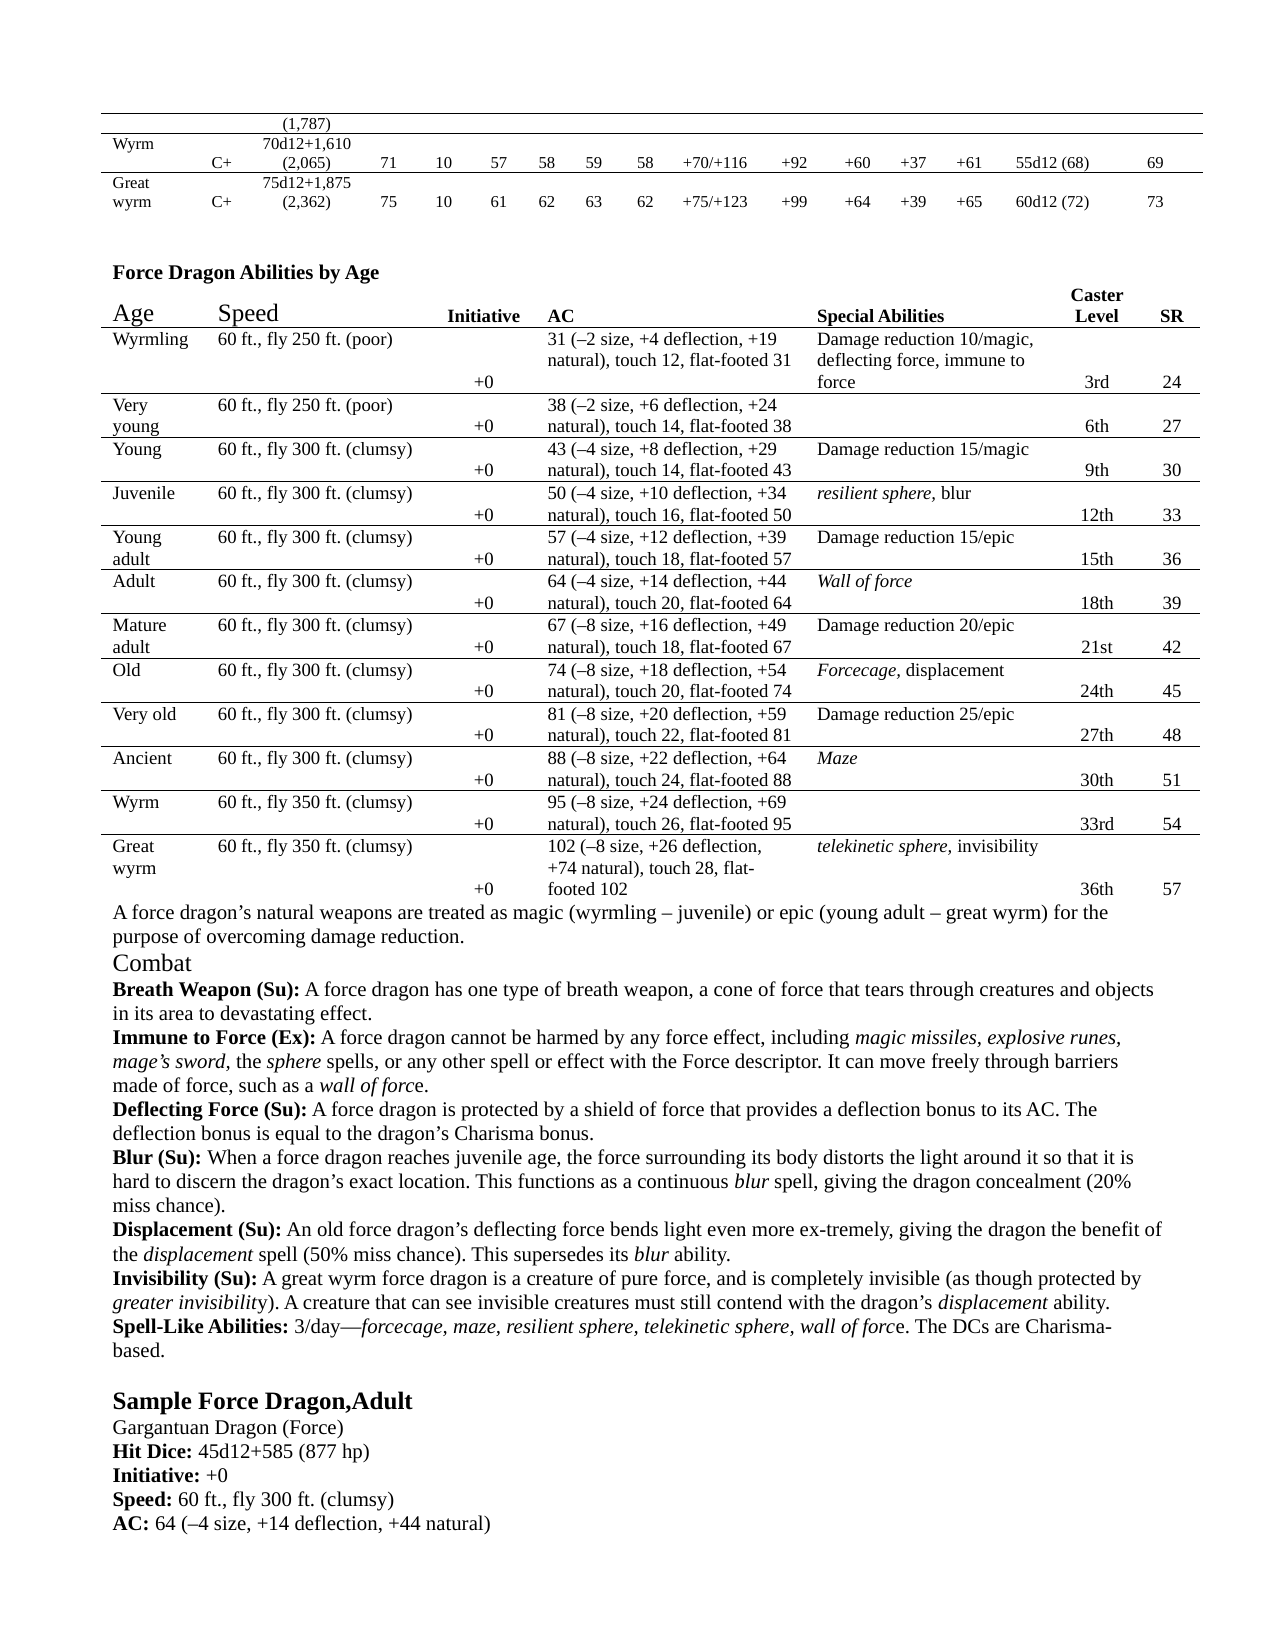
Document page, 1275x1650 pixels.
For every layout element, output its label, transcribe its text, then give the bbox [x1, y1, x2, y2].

table_cell Forcecage, displacement [806, 659, 1050, 702]
table_cell +0 [431, 659, 536, 702]
table_cell 60 ft., fly 350 ft. (clumsy) [206, 791, 431, 834]
table_cell (1,787) [251, 114, 362, 133]
table_cell 36 [1144, 526, 1200, 569]
table_cell 60 ft., fly 250 ft. (poor) [206, 394, 431, 437]
table_cell 67 (–8 size, +16 deflection, +49 natural), touch 18, flat-footed 67 [536, 614, 806, 657]
table_cell 60 ft., fly 300 ft. (clumsy) [206, 438, 431, 481]
table_cell Great wyrm [101, 173, 192, 211]
table_cell [192, 114, 251, 133]
table_header Speed [206, 284, 431, 327]
table_cell [619, 114, 671, 133]
table_header Special Abilities [806, 284, 1050, 327]
table_cell 10 [415, 173, 472, 211]
table_cell [806, 791, 1050, 834]
text Combat [112, 948, 1162, 977]
table_cell 75 [362, 173, 414, 211]
text Breath Weapon (Su): A force dragon has one type of breath weapon, a cone of force that tears through creatures and objects in its area to devastating effect. [112, 977, 1162, 1025]
table_cell [473, 114, 525, 133]
text Hit Dice: 45d12+585 (877 hp) [112, 1439, 1162, 1463]
table_cell 59 [569, 134, 619, 172]
table_header Age [101, 284, 206, 327]
table_cell resilient sphere, blur [806, 482, 1050, 525]
table_cell 102 (–8 size, +26 deflection, +74 natural), touch 28, flat-footed 102 [536, 835, 806, 900]
table_cell 63 [569, 173, 619, 211]
table_cell 51 [1144, 747, 1200, 790]
table_cell +0 [431, 526, 536, 569]
table_cell +0 [431, 791, 536, 834]
table_cell 10 [415, 134, 472, 172]
table_cell Very young [101, 394, 206, 437]
table_cell C+ [192, 134, 251, 172]
table_cell 45 [1144, 659, 1200, 702]
table_cell 50 (–4 size, +10 deflection, +34 natural), touch 16, flat-footed 50 [536, 482, 806, 525]
table_cell 60 ft., fly 300 ft. (clumsy) [206, 703, 431, 746]
table_cell +39 [885, 173, 941, 211]
table_cell +0 [431, 328, 536, 392]
text AC: 64 (–4 size, +14 deflection, +44 natural) [112, 1511, 1162, 1535]
table_cell +99 [759, 173, 829, 211]
table_cell 57 [473, 134, 525, 172]
table_cell Young adult [101, 526, 206, 569]
table_cell [569, 114, 619, 133]
table_cell 60 ft., fly 250 ft. (poor) [206, 328, 431, 392]
table_cell +0 [431, 570, 536, 613]
table_cell 3rd [1050, 328, 1144, 392]
table_cell Wyrm [101, 791, 206, 834]
table_cell Wyrmling [101, 328, 206, 392]
table_cell 24 [1144, 328, 1200, 392]
table_cell 12th [1050, 482, 1144, 525]
table_cell 60 ft., fly 300 ft. (clumsy) [206, 659, 431, 702]
table_cell 60d12 (72) [998, 173, 1107, 211]
table_cell [759, 114, 829, 133]
table_cell 54 [1144, 791, 1200, 834]
table_cell 73 [1107, 173, 1203, 211]
table_cell 62 [619, 173, 671, 211]
table_cell [830, 114, 885, 133]
text A force dragon’s natural weapons are treated as magic (wyrmling – juvenile) or epic (young adult – great wyrm) for the purpose of overcoming damage reduction. [112, 900, 1162, 948]
table_cell 60 ft., fly 300 ft. (clumsy) [206, 482, 431, 525]
table_cell Damage reduction 25/epic [806, 703, 1050, 746]
table_cell 70d12+1,610 (2,065) [251, 134, 362, 172]
table_cell Adult [101, 570, 206, 613]
subtitle Sample Force Dragon,Adult [112, 1386, 1162, 1414]
table_cell [101, 114, 192, 133]
table_cell 74 (–8 size, +18 deflection, +54 natural), touch 20, flat-footed 74 [536, 659, 806, 702]
table_cell telekinetic sphere, invisibility [806, 835, 1050, 900]
table_cell 21st [1050, 614, 1144, 657]
table_cell [1107, 114, 1203, 133]
table_cell 95 (–8 size, +24 deflection, +69 natural), touch 26, flat-footed 95 [536, 791, 806, 834]
text Spell-Like Abilities: 3/day—forcecage, maze, resilient sphere, telekinetic sphere, wall of force. The DCs are Charisma-based. [112, 1314, 1162, 1362]
table_cell 33rd [1050, 791, 1144, 834]
table_cell 61 [473, 173, 525, 211]
table_cell [362, 114, 414, 133]
table_cell [885, 114, 941, 133]
table_cell +75/+123 [671, 173, 759, 211]
table_cell 48 [1144, 703, 1200, 746]
table_cell 60 ft., fly 300 ft. (clumsy) [206, 526, 431, 569]
table_cell +0 [431, 703, 536, 746]
table_cell 30 [1144, 438, 1200, 481]
table_cell 18th [1050, 570, 1144, 613]
table_cell 81 (–8 size, +20 deflection, +59 natural), touch 22, flat-footed 81 [536, 703, 806, 746]
table_cell Damage reduction 20/epic [806, 614, 1050, 657]
table_cell Damage reduction 15/magic [806, 438, 1050, 481]
table_cell 57 [1144, 835, 1200, 900]
table_header AC [536, 284, 806, 327]
table_cell +0 [431, 835, 536, 900]
table_cell 31 (–2 size, +4 deflection, +19 natural), touch 12, flat-footed 31 [536, 328, 806, 392]
table_cell 15th [1050, 526, 1144, 569]
table_cell 58 [525, 134, 568, 172]
table_cell 64 (–4 size, +14 deflection, +44 natural), touch 20, flat-footed 64 [536, 570, 806, 613]
text Blur (Su): When a force dragon reaches juvenile age, the force surrounding its body distorts the light around it so that it is hard to discern the dragon’s exact location. This functions as a continuous blur spell, giving the dragon concealment (20% miss chance). [112, 1145, 1162, 1217]
table_cell Wall of force [806, 570, 1050, 613]
table_cell 71 [362, 134, 414, 172]
text Displacement (Su): An old force dragon’s deflecting force bends light even more ex-tremely, giving the dragon the benefit of the displacement spell (50% miss chance). This supersedes its blur ability. [112, 1217, 1162, 1266]
table_cell 55d12 (68) [998, 134, 1107, 172]
table_cell [998, 114, 1107, 133]
table_cell +64 [830, 173, 885, 211]
table_cell 57 (–4 size, +12 deflection, +39 natural), touch 18, flat-footed 57 [536, 526, 806, 569]
table_cell +0 [431, 614, 536, 657]
table_cell +61 [941, 134, 997, 172]
table_cell +92 [759, 134, 829, 172]
table_cell 58 [619, 134, 671, 172]
table_cell +0 [431, 394, 536, 437]
table_cell 6th [1050, 394, 1144, 437]
table_cell 43 (–4 size, +8 deflection, +29 natural), touch 14, flat-footed 43 [536, 438, 806, 481]
table_cell Very old [101, 703, 206, 746]
table_cell 88 (–8 size, +22 deflection, +64 natural), touch 24, flat-footed 88 [536, 747, 806, 790]
table_cell 30th [1050, 747, 1144, 790]
table_cell +0 [431, 747, 536, 790]
text Invisibility (Su): A great wyrm force dragon is a creature of pure force, and is completely invisible (as though protected by greater invisibility). A creature that can see invisible creatures must still contend with the dragon’s displacement ability. [112, 1266, 1162, 1314]
table_cell 60 ft., fly 300 ft. (clumsy) [206, 747, 431, 790]
table_cell 38 (–2 size, +6 deflection, +24 natural), touch 14, flat-footed 38 [536, 394, 806, 437]
table_cell Great wyrm [101, 835, 206, 900]
text Force Dragon Abilities by Age [112, 259, 1162, 284]
text Immune to Force (Ex): A force dragon cannot be harmed by any force effect, including magic missiles, explosive runes, mage’s sword, the sphere spells, or any other spell or effect with the Force descriptor. It can move freely through barriers made of force, such as a wall of force. [112, 1025, 1162, 1097]
table_cell [671, 114, 759, 133]
table_header Caster Level [1050, 284, 1144, 327]
table_cell Juvenile [101, 482, 206, 525]
table_header Initiative [431, 284, 536, 327]
table_cell 39 [1144, 570, 1200, 613]
table_cell 36th [1050, 835, 1144, 900]
table_cell 69 [1107, 134, 1203, 172]
table_cell 60 ft., fly 350 ft. (clumsy) [206, 835, 431, 900]
table_cell Maze [806, 747, 1050, 790]
table_cell +60 [830, 134, 885, 172]
table_cell Ancient [101, 747, 206, 790]
table_cell [941, 114, 997, 133]
table_cell Mature adult [101, 614, 206, 657]
table_cell C+ [192, 173, 251, 211]
table_cell +37 [885, 134, 941, 172]
table_cell 33 [1144, 482, 1200, 525]
table_cell 27 [1144, 394, 1200, 437]
text Gargantuan Dragon (Force) [112, 1414, 1162, 1439]
table_cell [415, 114, 472, 133]
table_cell 60 ft., fly 300 ft. (clumsy) [206, 614, 431, 657]
table_cell +65 [941, 173, 997, 211]
table_cell 24th [1050, 659, 1144, 702]
table_cell Wyrm [101, 134, 192, 172]
text Initiative: +0 [112, 1463, 1162, 1487]
table_cell 62 [525, 173, 568, 211]
text Speed: 60 ft., fly 300 ft. (clumsy) [112, 1487, 1162, 1511]
table_cell +0 [431, 438, 536, 481]
table_cell 75d12+1,875 (2,362) [251, 173, 362, 211]
table_cell Old [101, 659, 206, 702]
table_cell Damage reduction 10/magic, deflecting force, immune to force [806, 328, 1050, 392]
table_cell Damage reduction 15/epic [806, 526, 1050, 569]
table_cell 42 [1144, 614, 1200, 657]
table_cell +70/+116 [671, 134, 759, 172]
table_cell [525, 114, 568, 133]
table_cell Young [101, 438, 206, 481]
table_cell [806, 394, 1050, 437]
table_cell 9th [1050, 438, 1144, 481]
table_cell 60 ft., fly 300 ft. (clumsy) [206, 570, 431, 613]
table_header SR [1144, 284, 1200, 327]
text Deflecting Force (Su): A force dragon is protected by a shield of force that provides a deflection bonus to its AC. The deflection bonus is equal to the dragon’s Charisma bonus. [112, 1097, 1162, 1145]
table_cell 27th [1050, 703, 1144, 746]
table_cell +0 [431, 482, 536, 525]
